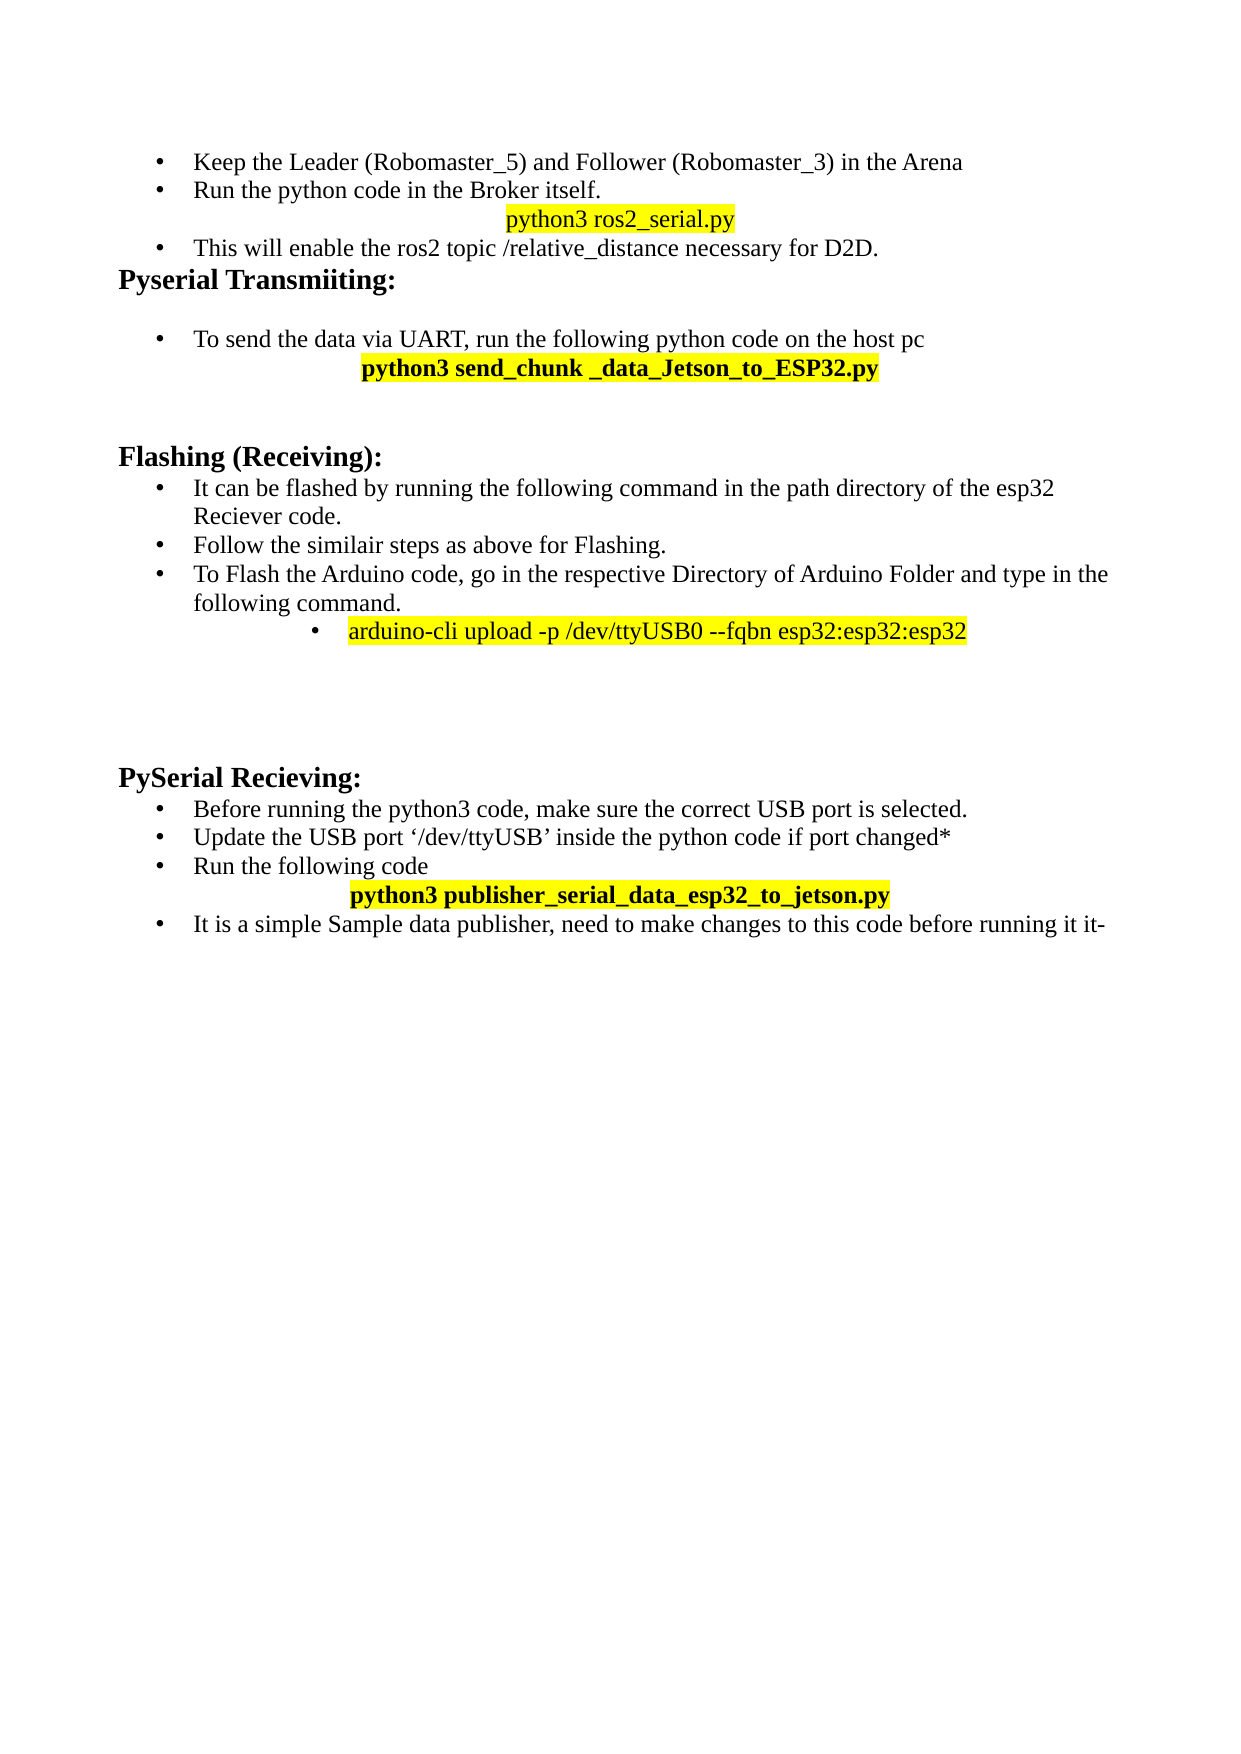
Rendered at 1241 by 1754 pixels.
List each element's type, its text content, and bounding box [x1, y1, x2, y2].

list It is a simple Sample data publisher, need to make changes to this code before running it it- [156, 909, 1122, 937]
list It can be flashed by running the following command in the path directory of the esp32 Reciever code. [156, 473, 1122, 530]
list Before running the python3 code, make sure the correct USB port is selected. [156, 794, 1122, 822]
text Pyserial Transmiiting: [118, 262, 1122, 295]
list To Flash the Arduino code, go in the respective Directory of Arduino Folder and type in the following command. [156, 559, 1122, 616]
list Follow the similair steps as above for Flashing. [156, 530, 1122, 559]
list This will enable the ros2 topic /relative_distance necessary for D2D. [156, 233, 1122, 262]
text PySerial Recieving: [118, 760, 1122, 794]
list Keep the Leader (Robomaster_5) and Follower (Robomaster_3) in the Arena [156, 147, 1122, 176]
text python3 ros2_serial.py [118, 204, 1122, 233]
text python3 send_chunk _data_Jetson_to_ESP32.py [118, 353, 1122, 382]
text Flashing (Receiving): [118, 439, 1122, 473]
list arduino-cli upload -p /dev/ttyUSB0 --fqbn esp32:esp32:esp32 [156, 616, 1122, 645]
text python3 publisher_serial_data_esp32_to_jetson.py [118, 880, 1122, 909]
list To send the data via UART, run the following python code on the host pc [156, 324, 1122, 353]
list Update the USB port ‘/dev/ttyUSB’ inside the python code if port changed* [156, 822, 1122, 851]
list Run the python code in the Broker itself. [156, 176, 1122, 204]
list Run the following code [156, 851, 1122, 880]
